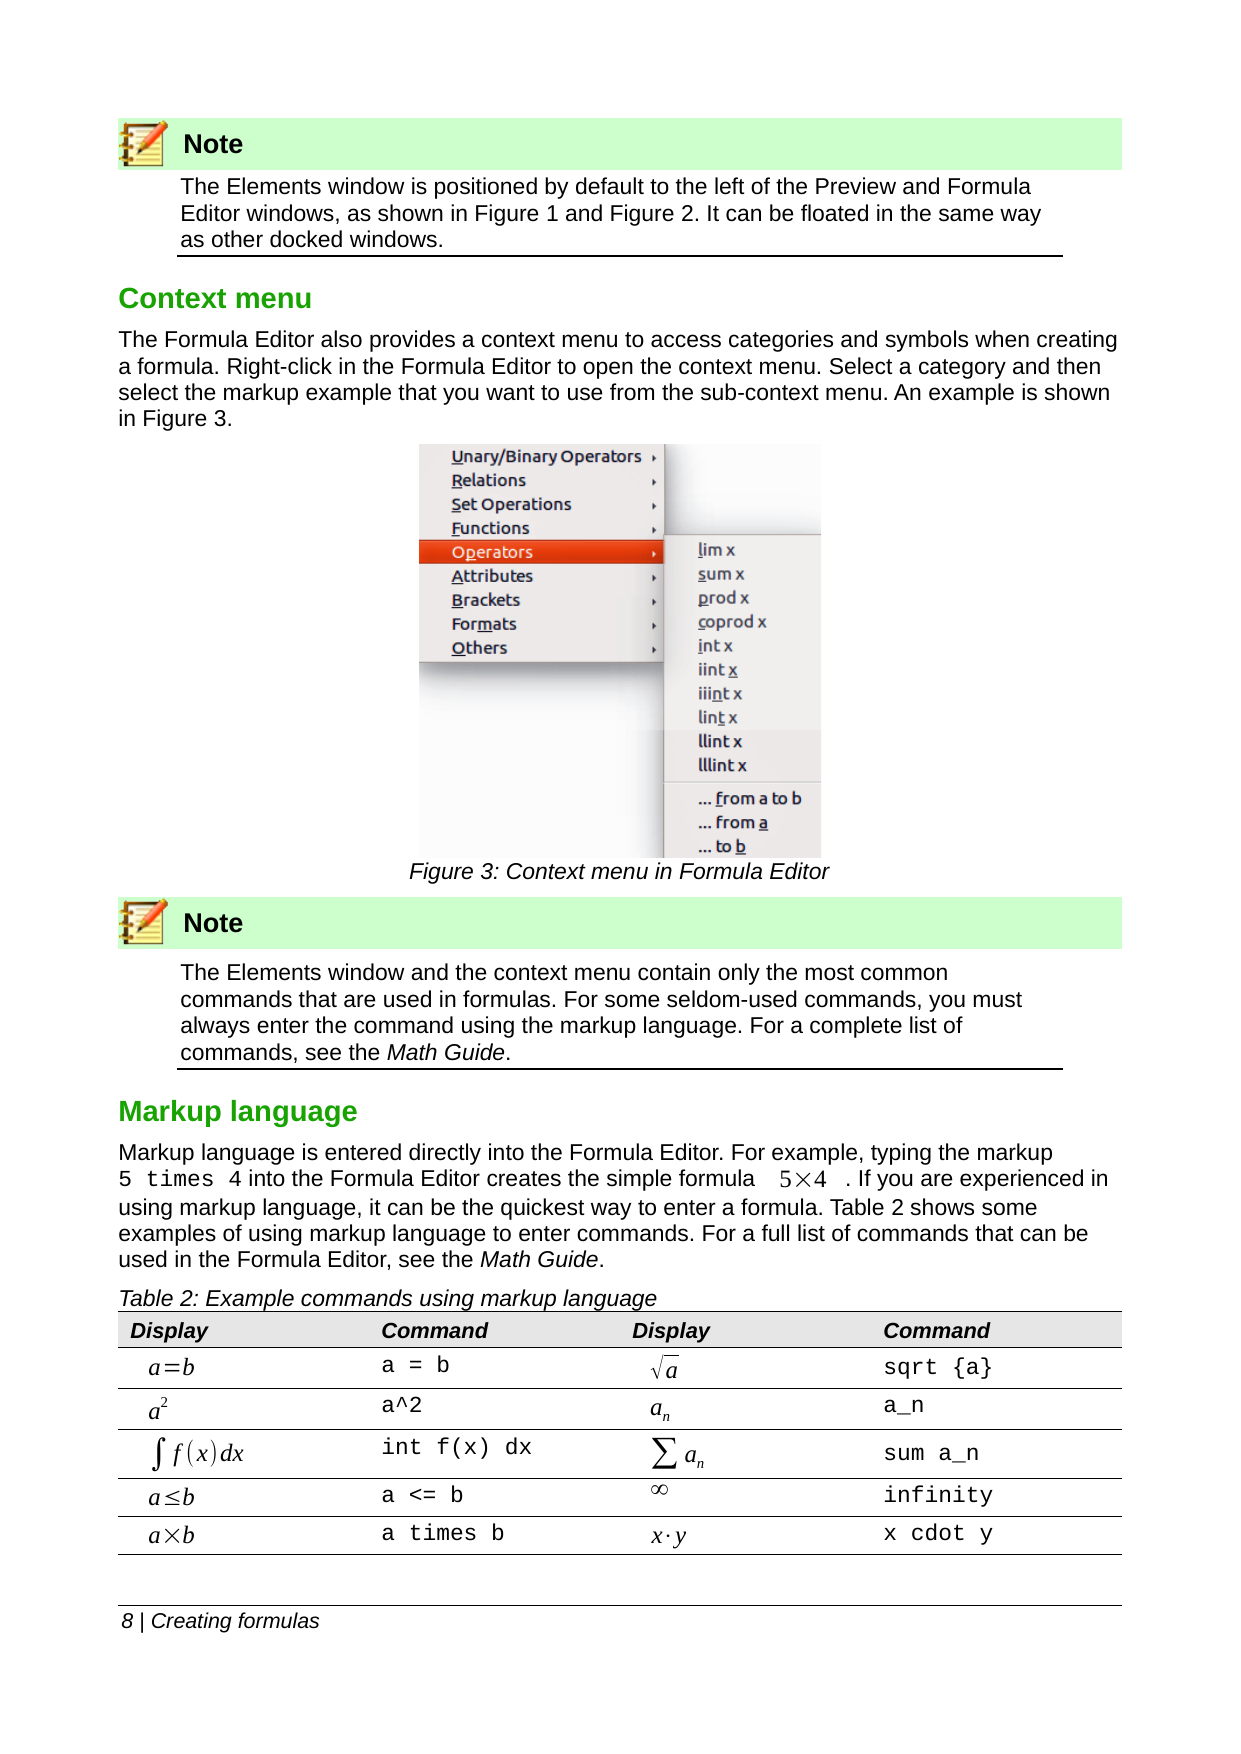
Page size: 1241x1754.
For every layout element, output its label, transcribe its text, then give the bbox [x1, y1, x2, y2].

table_cell sqrt {a} [871, 1348, 1122, 1387]
subtitle Markup language [118, 1093, 1122, 1127]
table_cell a^2 [369, 1389, 620, 1429]
table_cell a times b [369, 1517, 620, 1554]
table_header Display [620, 1312, 871, 1347]
picture [119, 897, 170, 948]
table_cell [620, 1479, 871, 1516]
text Figure 3: Context menu in Formula Editor [382, 444, 858, 884]
text Markup language is entered directly into the Formula Editor. For example, typing the markup 5 times 4 into the Formula Editor creates the simple formula . If you are experienced in using markup language, it can be the quickest way to enter a formula. Table 2 shows some examples of using markup language to enter commands. For a full list of commands that can be used in the Formula Editor, see the Math Guide. [118, 1139, 1122, 1273]
table_cell [118, 1430, 369, 1477]
table_cell [118, 1389, 369, 1429]
table_cell a = b [369, 1348, 620, 1387]
table_cell sum a_n [871, 1430, 1122, 1477]
table_cell [620, 1517, 871, 1554]
subtitle Note [118, 118, 1122, 170]
table_cell int f(x) dx [369, 1430, 620, 1477]
table_cell [118, 1517, 369, 1554]
table_cell infinity [871, 1479, 1122, 1516]
table_header Command [871, 1312, 1122, 1347]
table_cell [118, 1479, 369, 1516]
picture [419, 444, 822, 858]
table_cell [620, 1430, 871, 1477]
table_cell a_n [871, 1389, 1122, 1429]
text The Formula Editor also provides a context menu to access categories and symbols when creating a formula. Right-click in the Formula Editor to open the context menu. Select a category and then select the markup example that you want to use from the sub-context menu. An example is shown in Figure 3. [118, 326, 1122, 432]
text The Elements window is positioned by default to the left of the Preview and Formula Editor windows, as shown in Figure 1 and Figure 2. It can be floated in the same way as other docked windows. [177, 170, 1063, 255]
table_cell a <= b [369, 1479, 620, 1516]
text Table 2: Example commands using markup language [118, 1285, 1122, 1311]
subtitle Context menu [118, 281, 1122, 314]
table_cell [620, 1348, 871, 1387]
table_header Command [369, 1312, 620, 1347]
table_cell [620, 1389, 871, 1429]
subtitle Note [118, 897, 1122, 949]
table_cell [118, 1348, 369, 1387]
picture [119, 119, 170, 170]
table_cell x cdot y [871, 1517, 1122, 1554]
table_header Display [118, 1312, 369, 1347]
text The Elements window and the context menu contain only the most common commands that are used in formulas. For some seldom-used commands, you must always enter the command using the markup language. For a complete list of commands, see the Math Guide. [177, 956, 1063, 1068]
